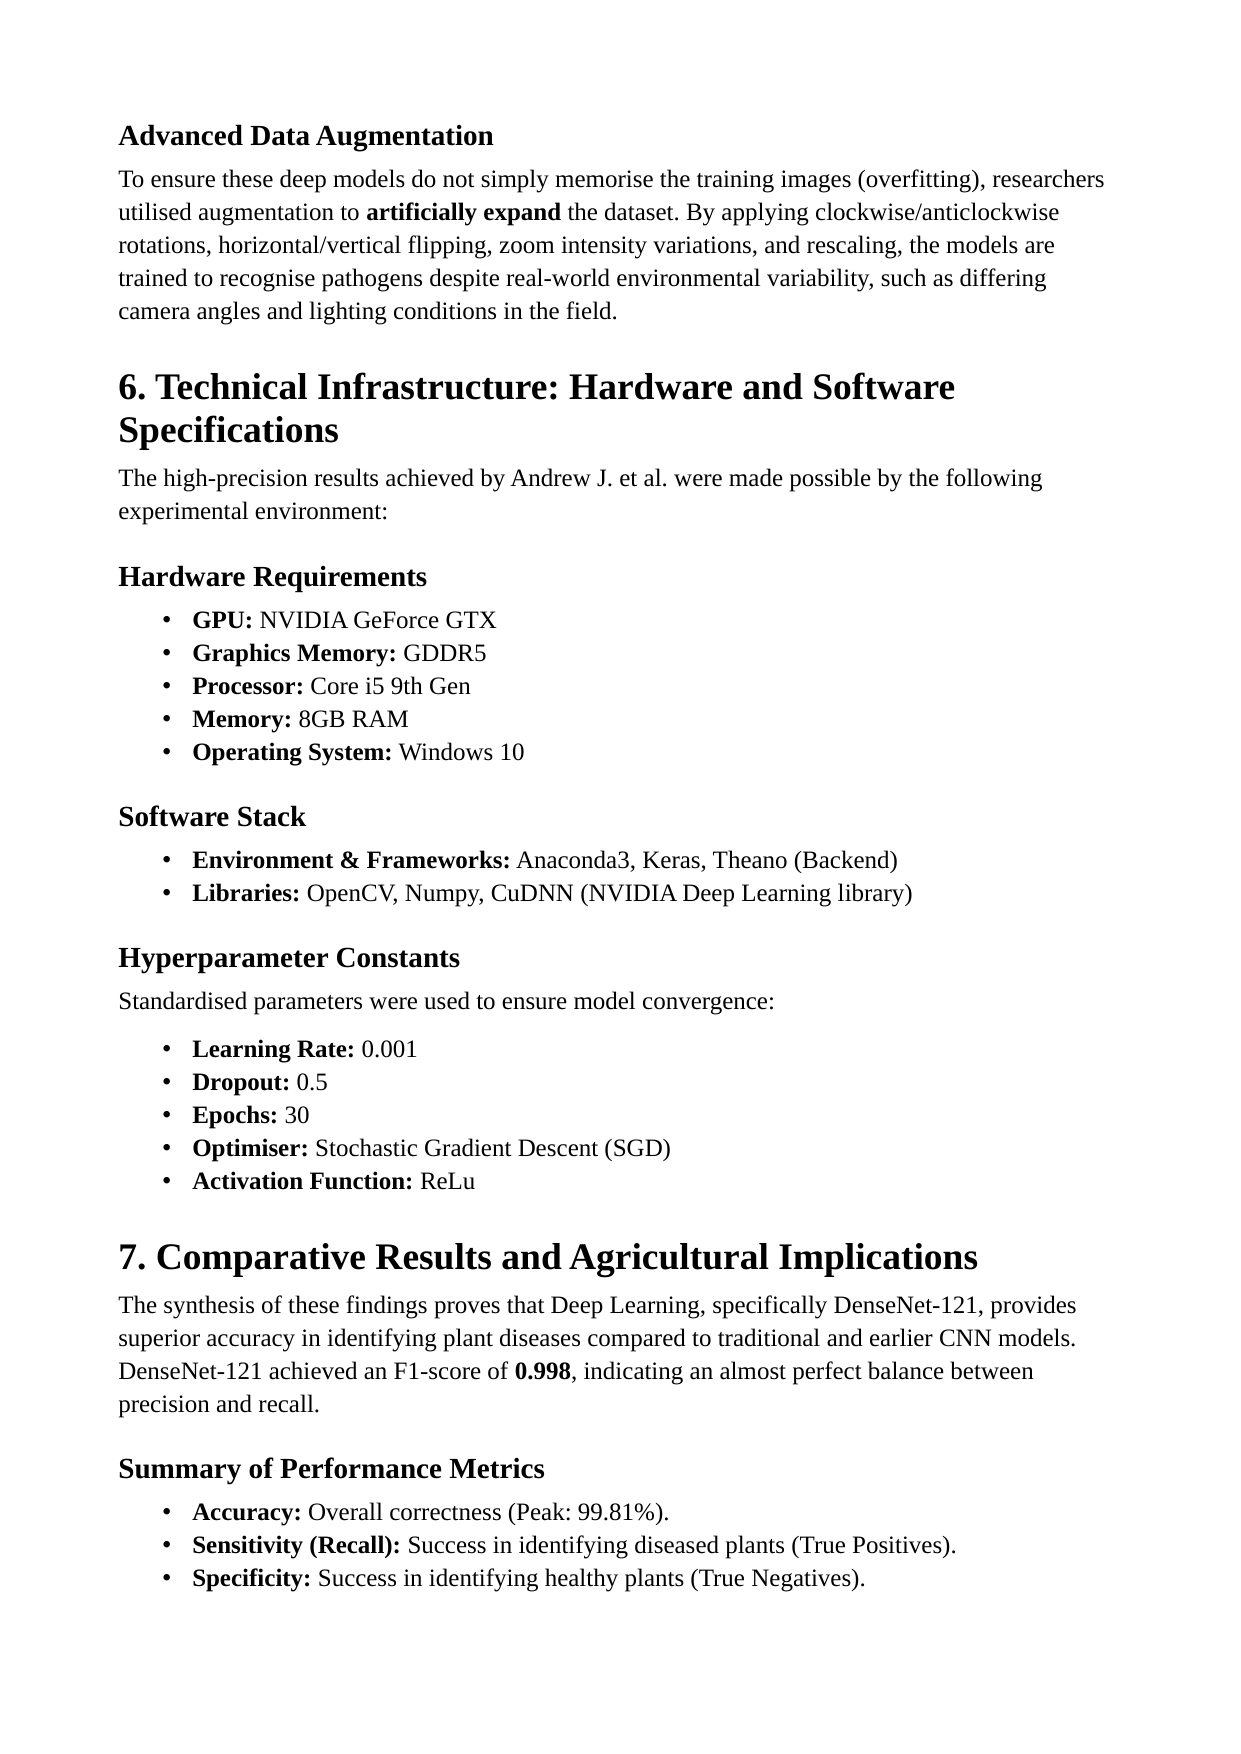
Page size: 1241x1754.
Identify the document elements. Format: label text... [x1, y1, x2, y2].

list Libraries: OpenCV, Numpy, CuDNN (NVIDIA Deep Learning library) [162, 878, 1122, 907]
subtitle 7. Comparative Results and Agricultural Implications [118, 1234, 1122, 1277]
list Graphics Memory: GDDR5 [162, 638, 1122, 666]
list Processor: Core i5 9th Gen [162, 671, 1122, 699]
list Epochs: 30 [162, 1100, 1122, 1129]
text The synthesis of these findings proves that Deep Learning, specifically DenseNet-121, provides superior accuracy in identifying plant diseases compared to traditional and earlier CNN models. DenseNet-121 achieved an F1-score of 0.998, indicating an almost perfect balance between precision and recall. [118, 1290, 1122, 1418]
list Operating System: Windows 10 [162, 737, 1122, 766]
list Accuracy: Overall correctness (Peak: 99.81%). [162, 1497, 1122, 1526]
list Specificity: Success in identifying healthy plants (True Negatives). [162, 1563, 1122, 1592]
list GPU: NVIDIA GeForce GTX [162, 605, 1122, 633]
list Sensitivity (Recall): Success in identifying diseased plants (True Positives). [162, 1530, 1122, 1559]
subtitle Hyperparameter Constants [118, 940, 1122, 974]
list Memory: 8GB RAM [162, 704, 1122, 732]
text Standardised parameters were used to ensure model convergence: [118, 986, 1122, 1015]
list Optimiser: Stochastic Gradient Descent (SGD) [162, 1133, 1122, 1162]
subtitle Advanced Data Augmentation [118, 118, 1122, 152]
subtitle Software Stack [118, 799, 1122, 832]
list Learning Rate: 0.001 [162, 1034, 1122, 1063]
text The high-precision results achieved by Andrew J. et al. were made possible by the following experimental environment: [118, 463, 1122, 525]
text To ensure these deep models do not simply memorise the training images (overfitting), researchers utilised augmentation to artificially expand the dataset. By applying clockwise/anticlockwise rotations, horizontal/vertical flipping, zoom intensity variations, and rescaling, the models are trained to recognise pathogens despite real-world environmental variability, such as differing camera angles and lighting conditions in the field. [118, 164, 1122, 325]
subtitle Hardware Requirements [118, 559, 1122, 592]
list Environment & Frameworks: Anaconda3, Keras, Theano (Backend) [162, 845, 1122, 874]
subtitle 6. Technical Infrastructure: Hardware and Software Specifications [118, 365, 1122, 451]
list Activation Function: ReLu [162, 1166, 1122, 1195]
list Dropout: 0.5 [162, 1067, 1122, 1096]
subtitle Summary of Performance Metrics [118, 1451, 1122, 1485]
